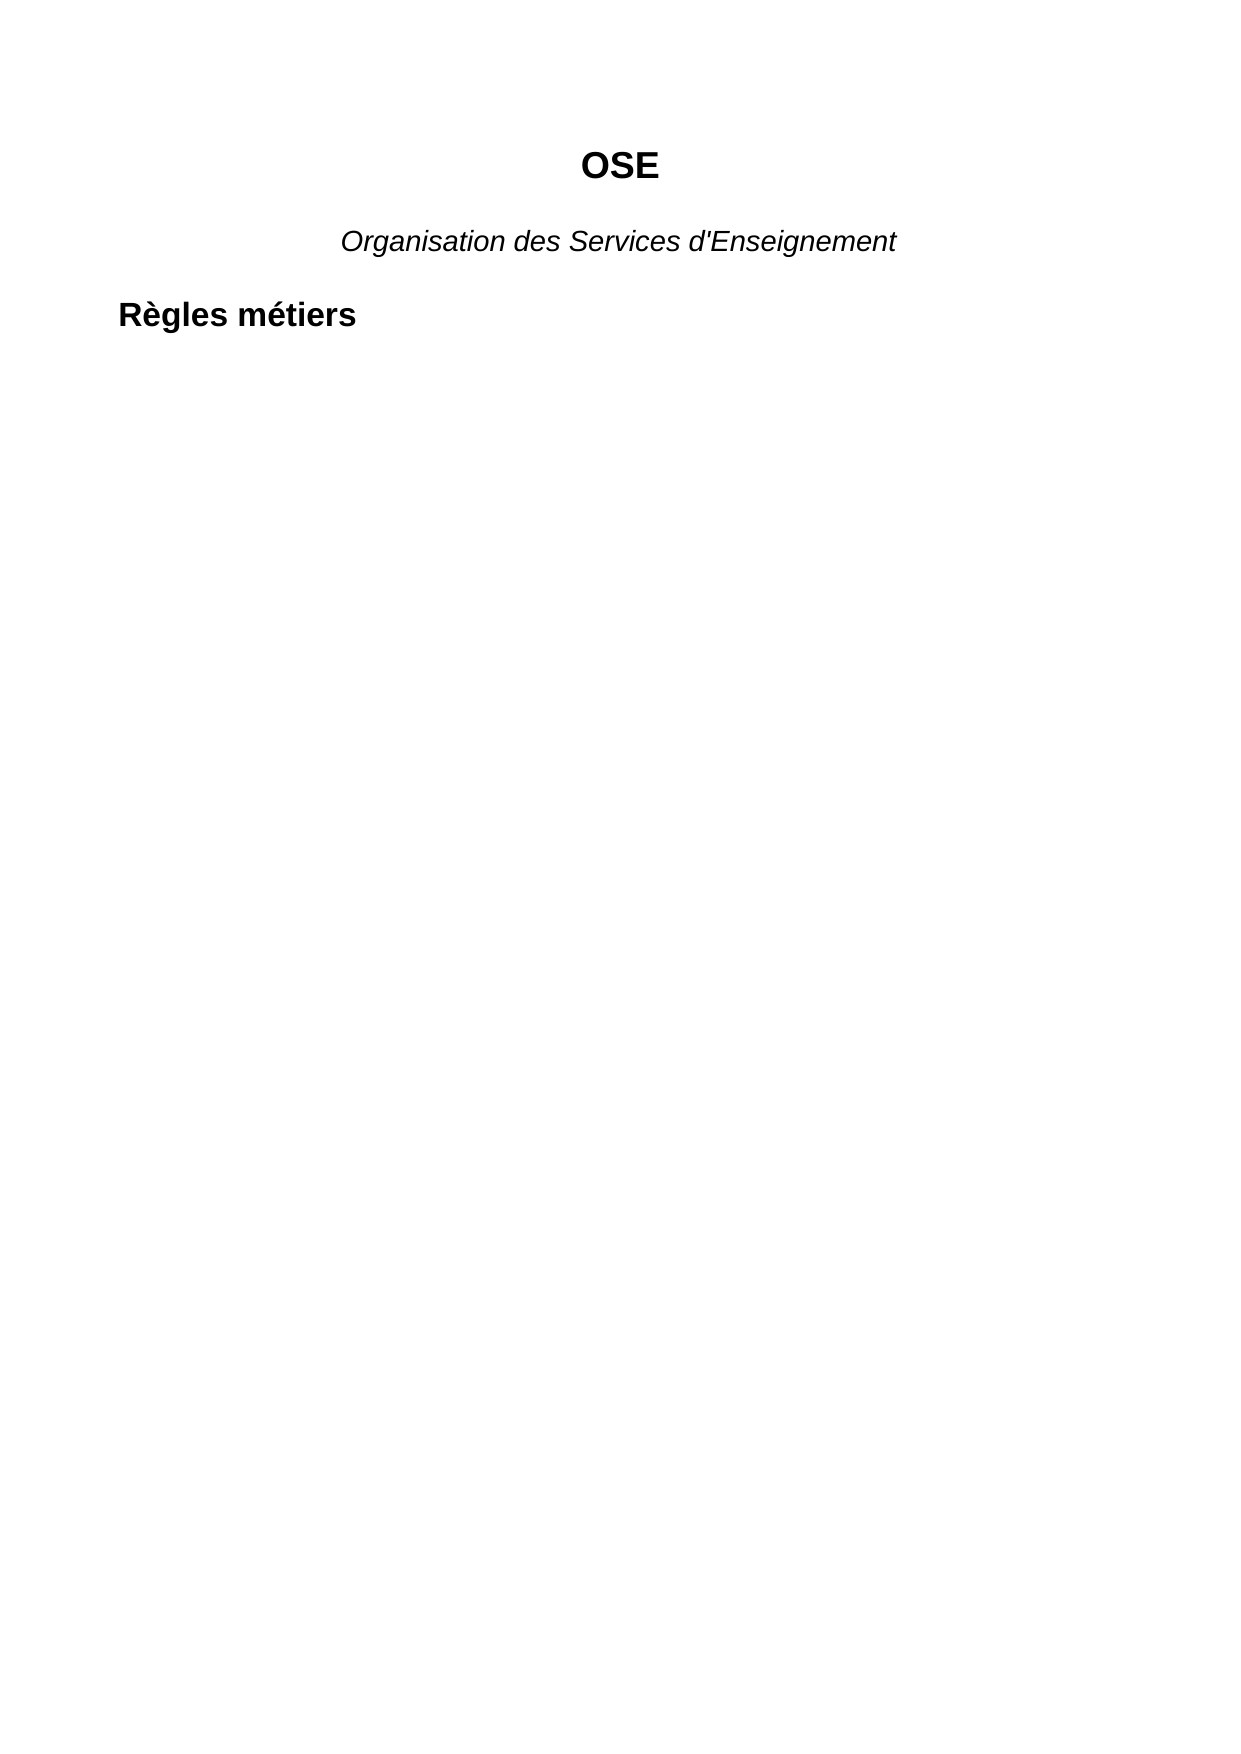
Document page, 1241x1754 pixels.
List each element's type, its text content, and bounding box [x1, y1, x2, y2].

subtitle Règles métiers [118, 295, 1122, 333]
subtitle Organisation des Services d'Enseignement [118, 224, 1122, 257]
title OSE [118, 143, 1122, 186]
